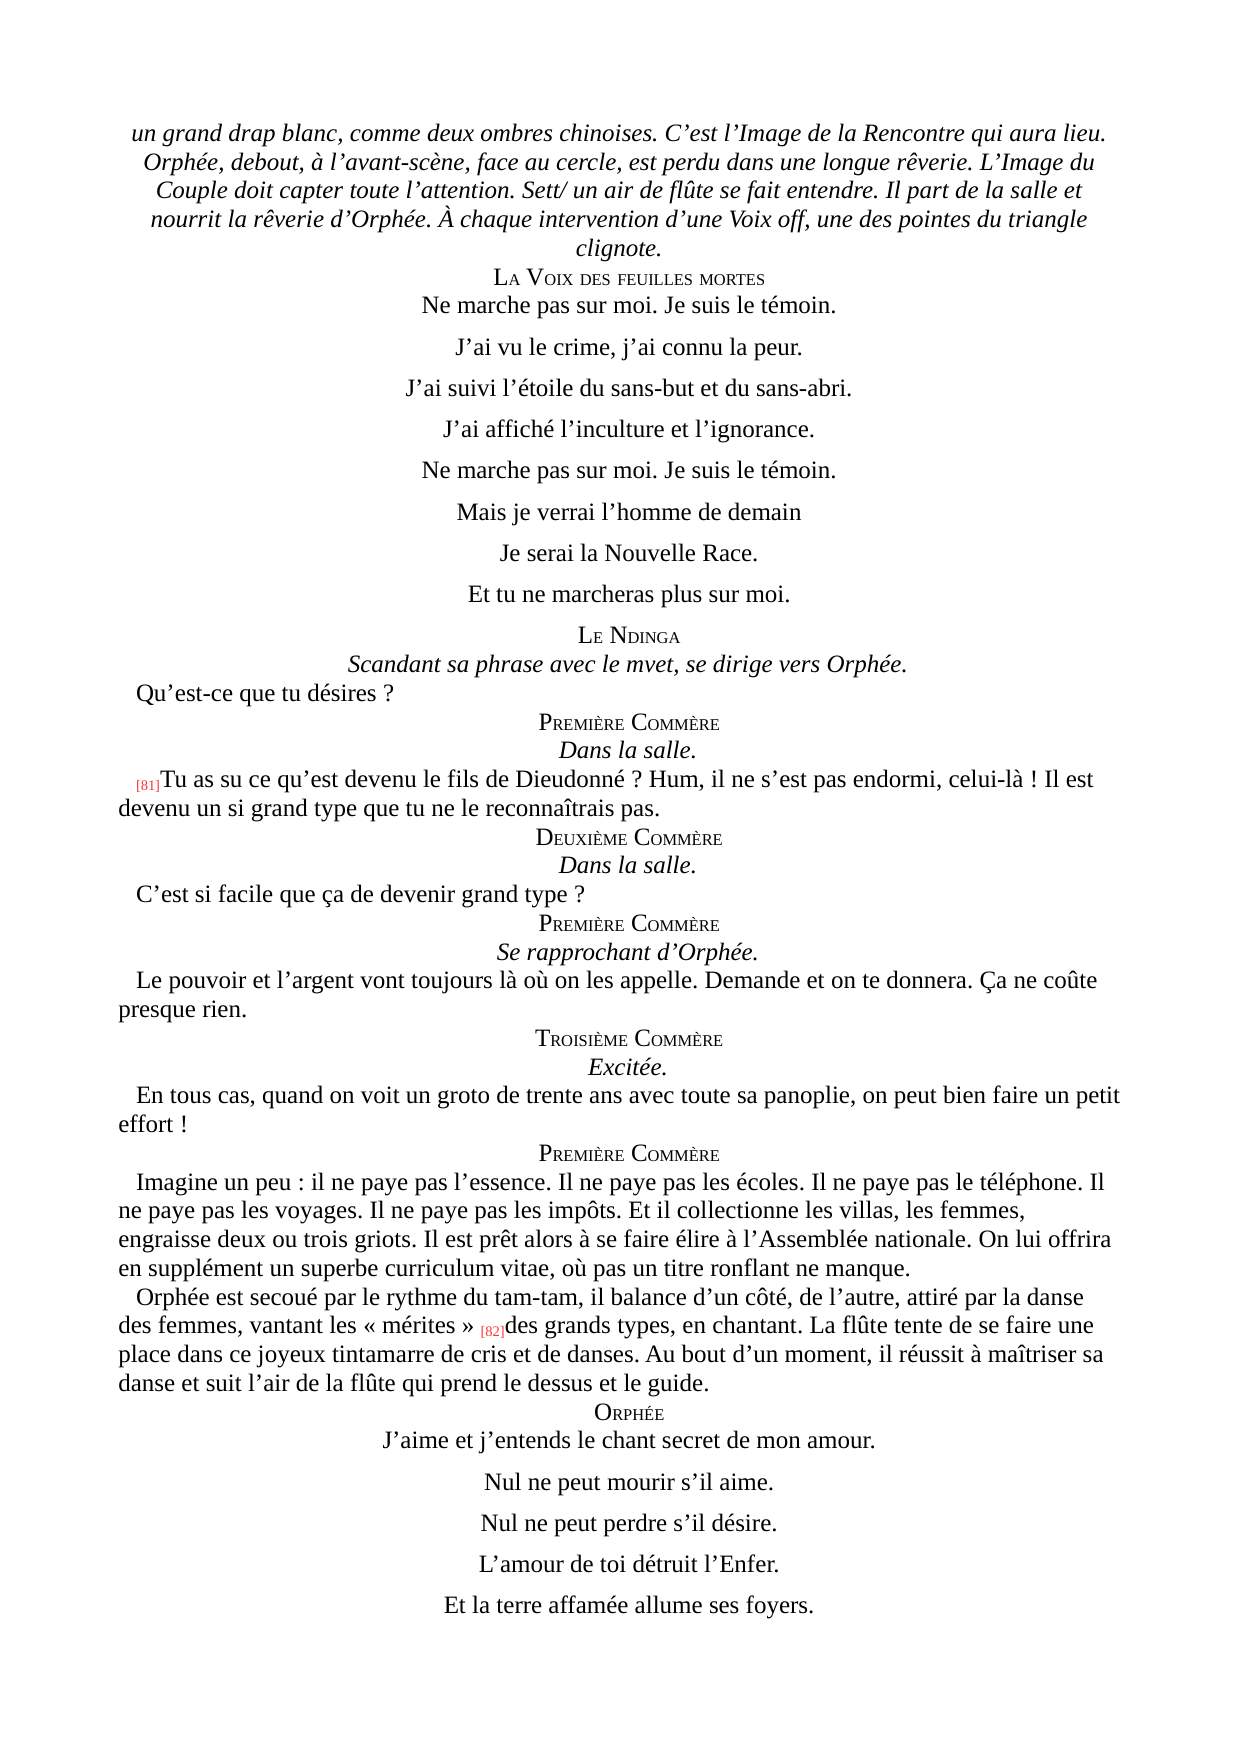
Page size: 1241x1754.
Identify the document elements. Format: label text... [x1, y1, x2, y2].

text Troisième Commère [118, 1023, 1122, 1052]
text [81]Tu as su ce qu’est devenu le fils de Dieudonné ? Hum, il ne s’est pas endormi, celui-là ! Il est devenu un si grand type que tu ne le reconnaîtrais pas. [118, 764, 1122, 822]
text Orphée est secoué par le rythme du tam-tam, il balance d’un côté, de l’autre, attiré par la danse des femmes, vantant les « mérites » [82]des grands types, en chantant. La flûte tente de se faire une place dans ce joyeux tintamarre de cris et de danses. Au bout d’un moment, il réussit à maîtriser sa danse et suit l’air de la flûte qui prend le dessus et le guide. [118, 1282, 1122, 1397]
text Orphée [118, 1397, 1122, 1426]
text J’ai suivi l’étoile du sans-but et du sans-abri. [118, 373, 1122, 402]
text Qu’est-ce que tu désires ? [118, 678, 1122, 707]
text L’amour de toi détruit l’Enfer. [118, 1549, 1122, 1578]
text Dans la salle. [118, 736, 1122, 764]
text un grand drap blanc, comme deux ombres chinoises. C’est l’Image de la Rencontre qui aura lieu. Orphée, debout, à l’avant-scène, face au cercle, est perdu dans une longue rêverie. L’Image du Couple doit capter toute l’attention. Sett/ un air de flûte se fait entendre. Il part de la salle et nourrit la rêverie d’Orphée. À chaque intervention d’une Voix off, une des pointes du triangle clignote. [118, 118, 1122, 262]
text Et la terre affamée allume ses foyers. [118, 1591, 1122, 1619]
text C’est si facile que ça de devenir grand type ? [118, 879, 1122, 908]
text Imagine un peu : il ne paye pas l’essence. Il ne paye pas les écoles. Il ne paye pas le téléphone. Il ne paye pas les voyages. Il ne paye pas les impôts. Et il collectionne les villas, les femmes, engraisse deux ou trois griots. Il est prêt alors à se faire élire à l’Assemblée nationale. On lui offrira en supplément un superbe curriculum vitae, où pas un titre ronflant ne manque. [118, 1167, 1122, 1282]
text Deuxième Commère [118, 822, 1122, 851]
text Première Commère [118, 908, 1122, 937]
text Scandant sa phrase avec le mvet, se dirige vers Orphée. [118, 649, 1122, 678]
text Ne marche pas sur moi. Je suis le témoin. [118, 456, 1122, 484]
text Mais je verrai l’homme de demain [118, 497, 1122, 526]
text Nul ne peut mourir s’il aime. [118, 1467, 1122, 1496]
text Ne marche pas sur moi. Je suis le témoin. [118, 291, 1122, 319]
text Première Commère [118, 707, 1122, 736]
text J’aime et j’entends le chant secret de mon amour. [118, 1426, 1122, 1454]
text Dans la salle. [118, 851, 1122, 879]
text Première Commère [118, 1138, 1122, 1167]
text Je serai la Nouvelle Race. [118, 538, 1122, 567]
text Le Ndinga [118, 621, 1122, 649]
text Le pouvoir et l’argent vont toujours là où on les appelle. Demande et on te donnera. Ça ne coûte presque rien. [118, 966, 1122, 1023]
text Et tu ne marcheras plus sur moi. [118, 579, 1122, 608]
text J’ai affiché l’inculture et l’ignorance. [118, 414, 1122, 443]
text J’ai vu le crime, j’ai connu la peur. [118, 332, 1122, 361]
text Excitée. [118, 1052, 1122, 1081]
text Se rapprochant d’Orphée. [118, 937, 1122, 966]
text Nul ne peut perdre s’il désire. [118, 1508, 1122, 1537]
text La Voix des feuilles mortes [118, 262, 1122, 291]
text En tous cas, quand on voit un groto de trente ans avec toute sa panoplie, on peut bien faire un petit effort ! [118, 1081, 1122, 1138]
